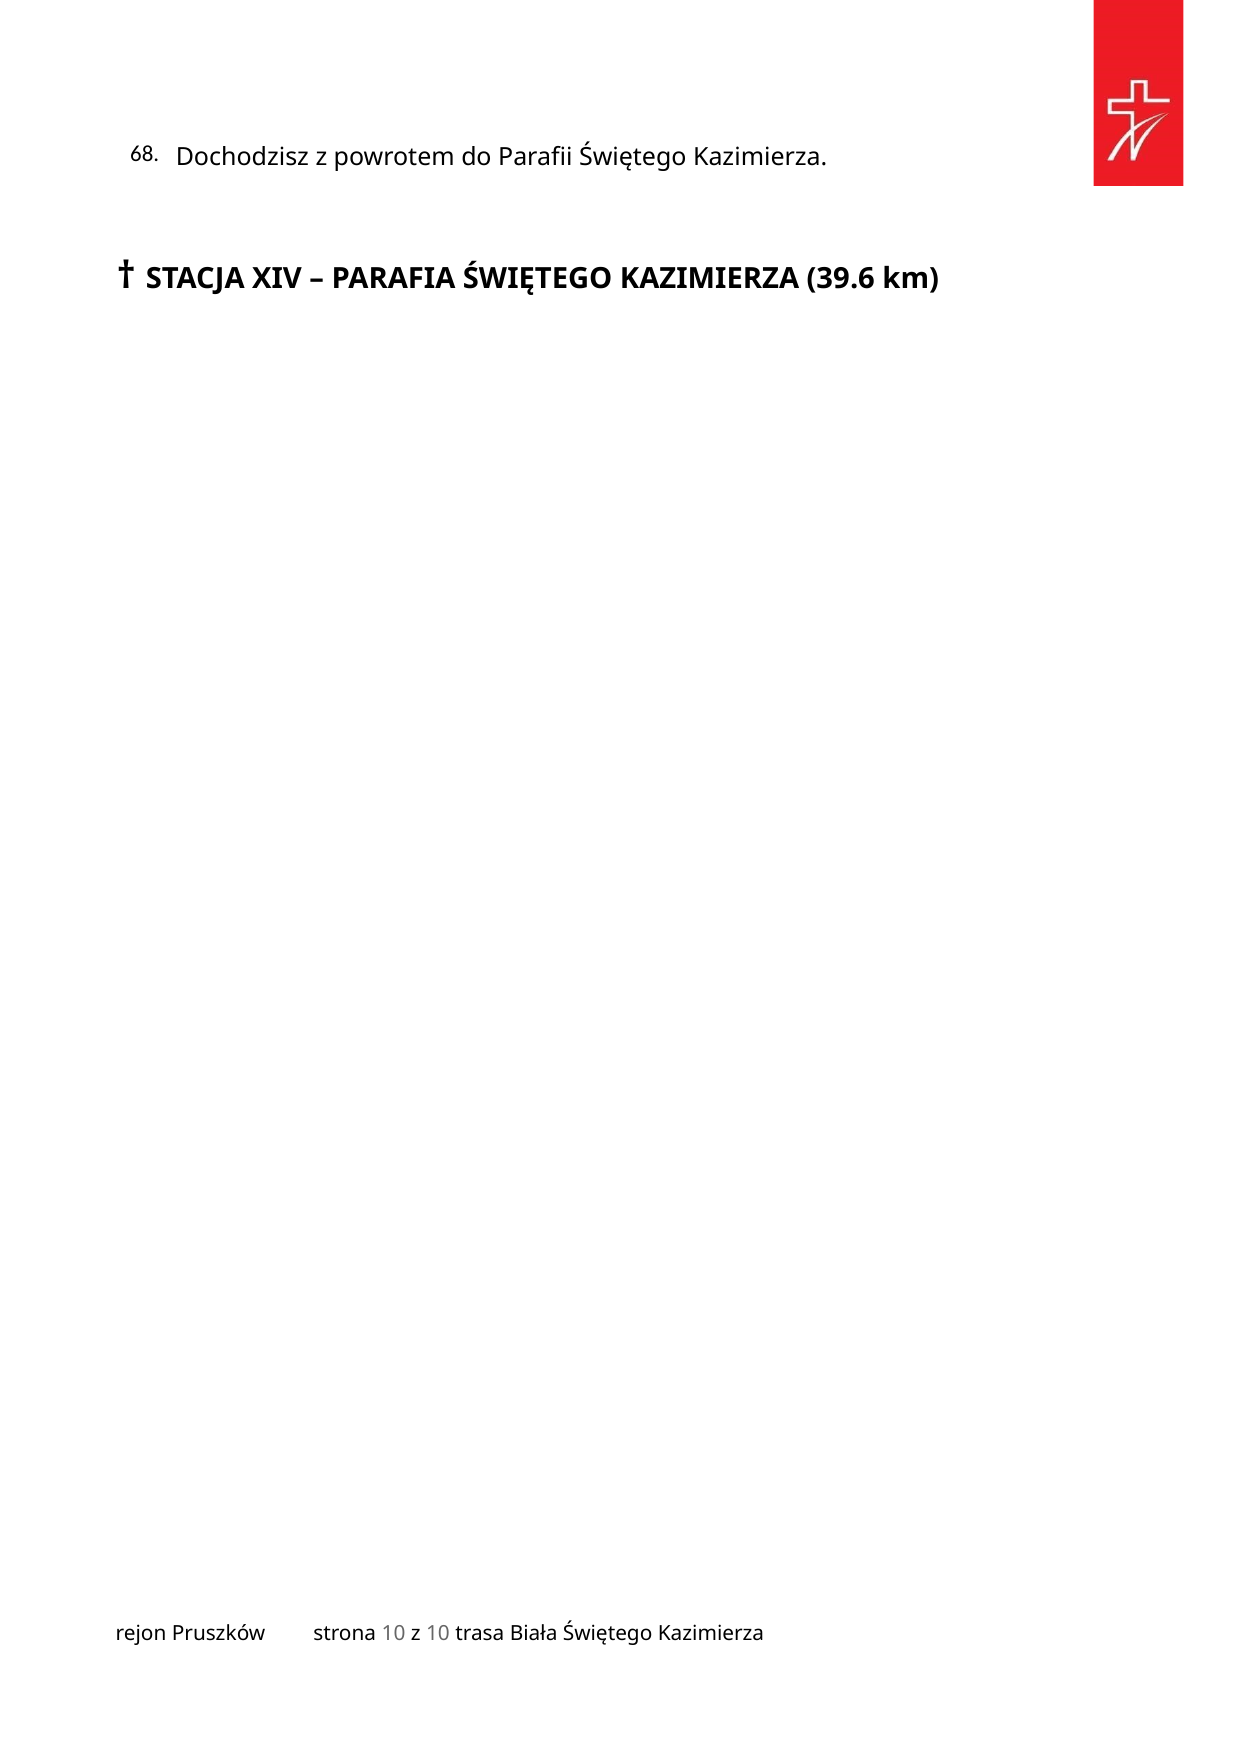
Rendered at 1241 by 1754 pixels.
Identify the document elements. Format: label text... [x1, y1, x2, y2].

list Dochodzisz z powrotem do Parafii Świętego Kazimierza. [130, 139, 1093, 173]
subtitle † STACJA XIV – PARAFIA ŚWIĘTEGO KAZIMIERZA (39.6 km) [116, 248, 1123, 299]
